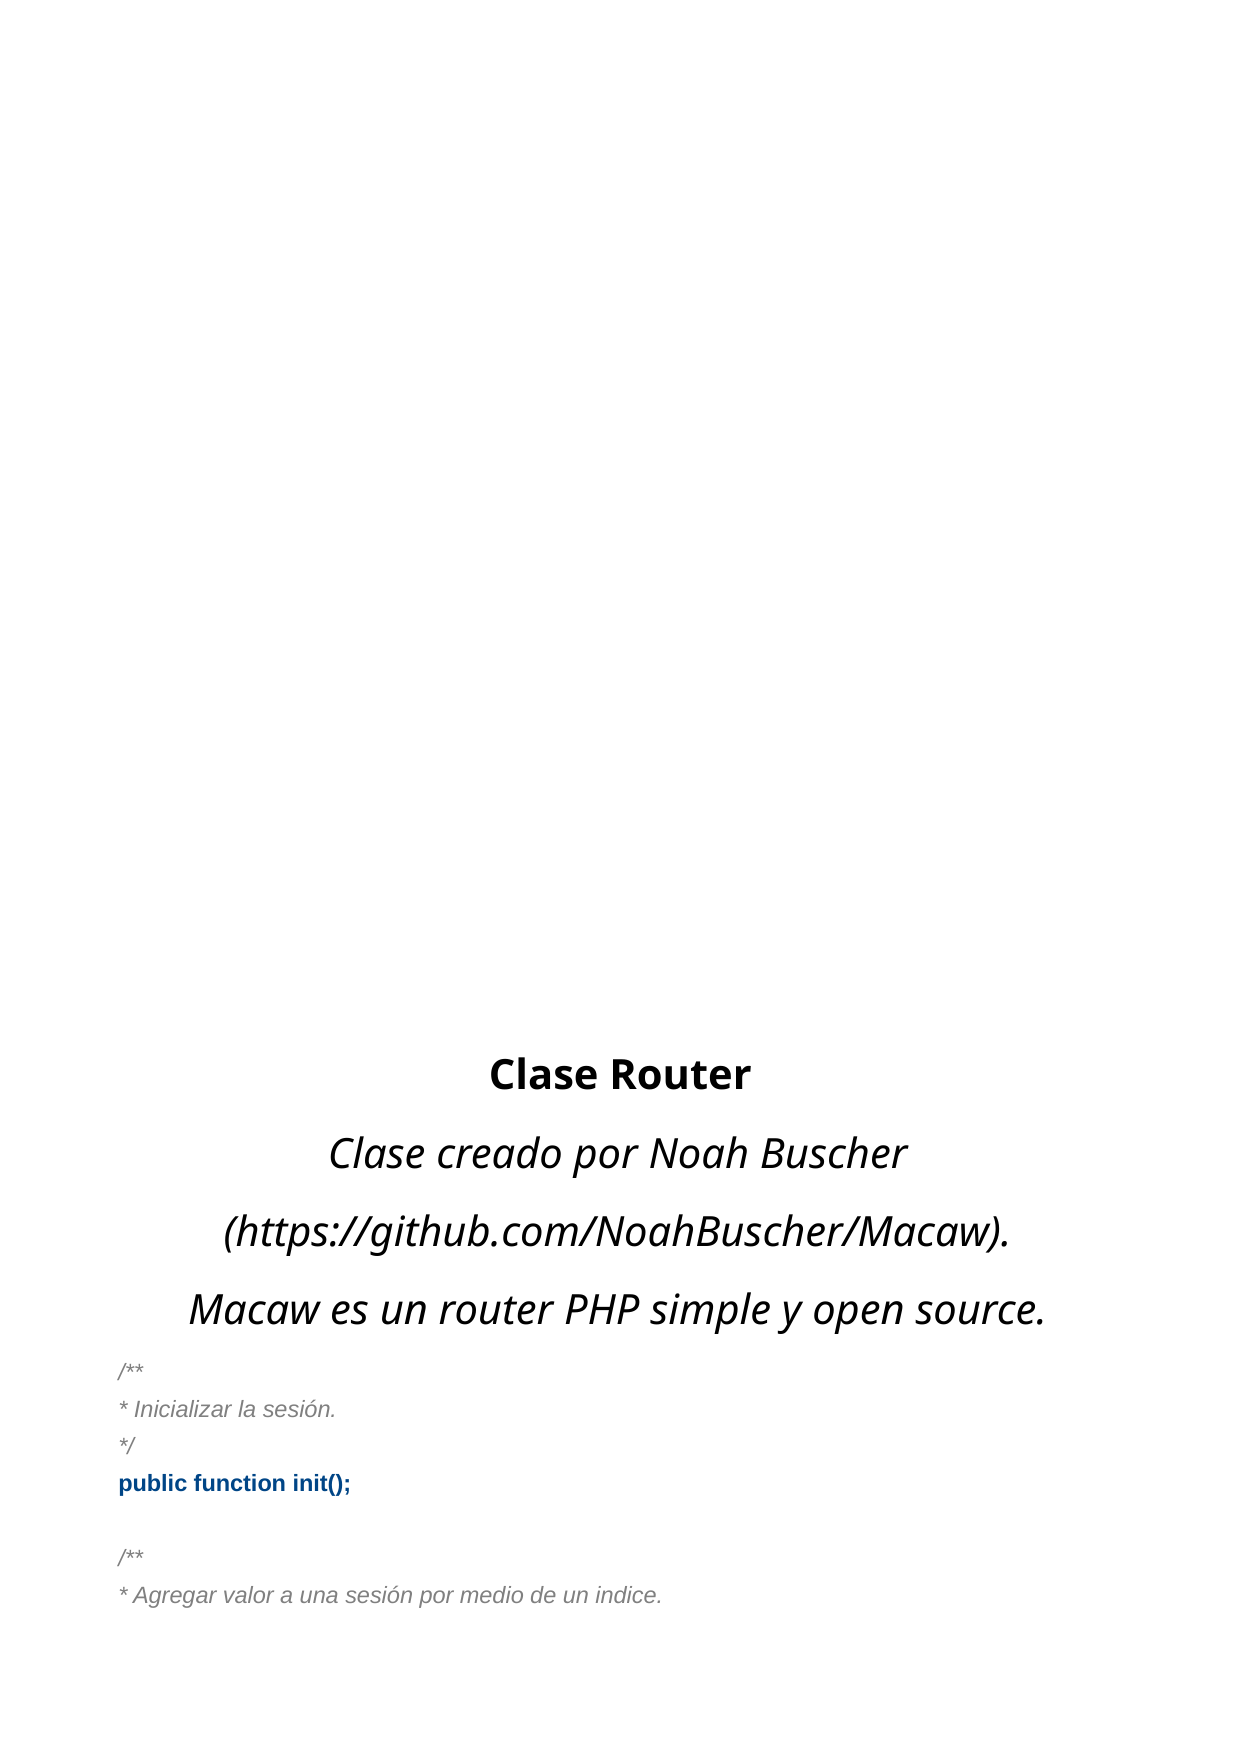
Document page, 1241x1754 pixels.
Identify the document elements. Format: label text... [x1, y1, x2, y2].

text /** [118, 1544, 1122, 1571]
text Clase creado por Noah Buscher (https://github.com/NoahBuscher/Macaw). [118, 1123, 1122, 1259]
text Macaw es un router PHP simple y open source. [118, 1280, 1122, 1337]
text /** [118, 1358, 1122, 1385]
text public function init(); [118, 1470, 1122, 1497]
text * Agregar valor a una sesión por medio de un indice. [118, 1581, 1122, 1608]
text * Inicializar la sesión. [118, 1396, 1122, 1422]
text Clase Router [118, 1045, 1122, 1102]
text */ [118, 1433, 1122, 1459]
